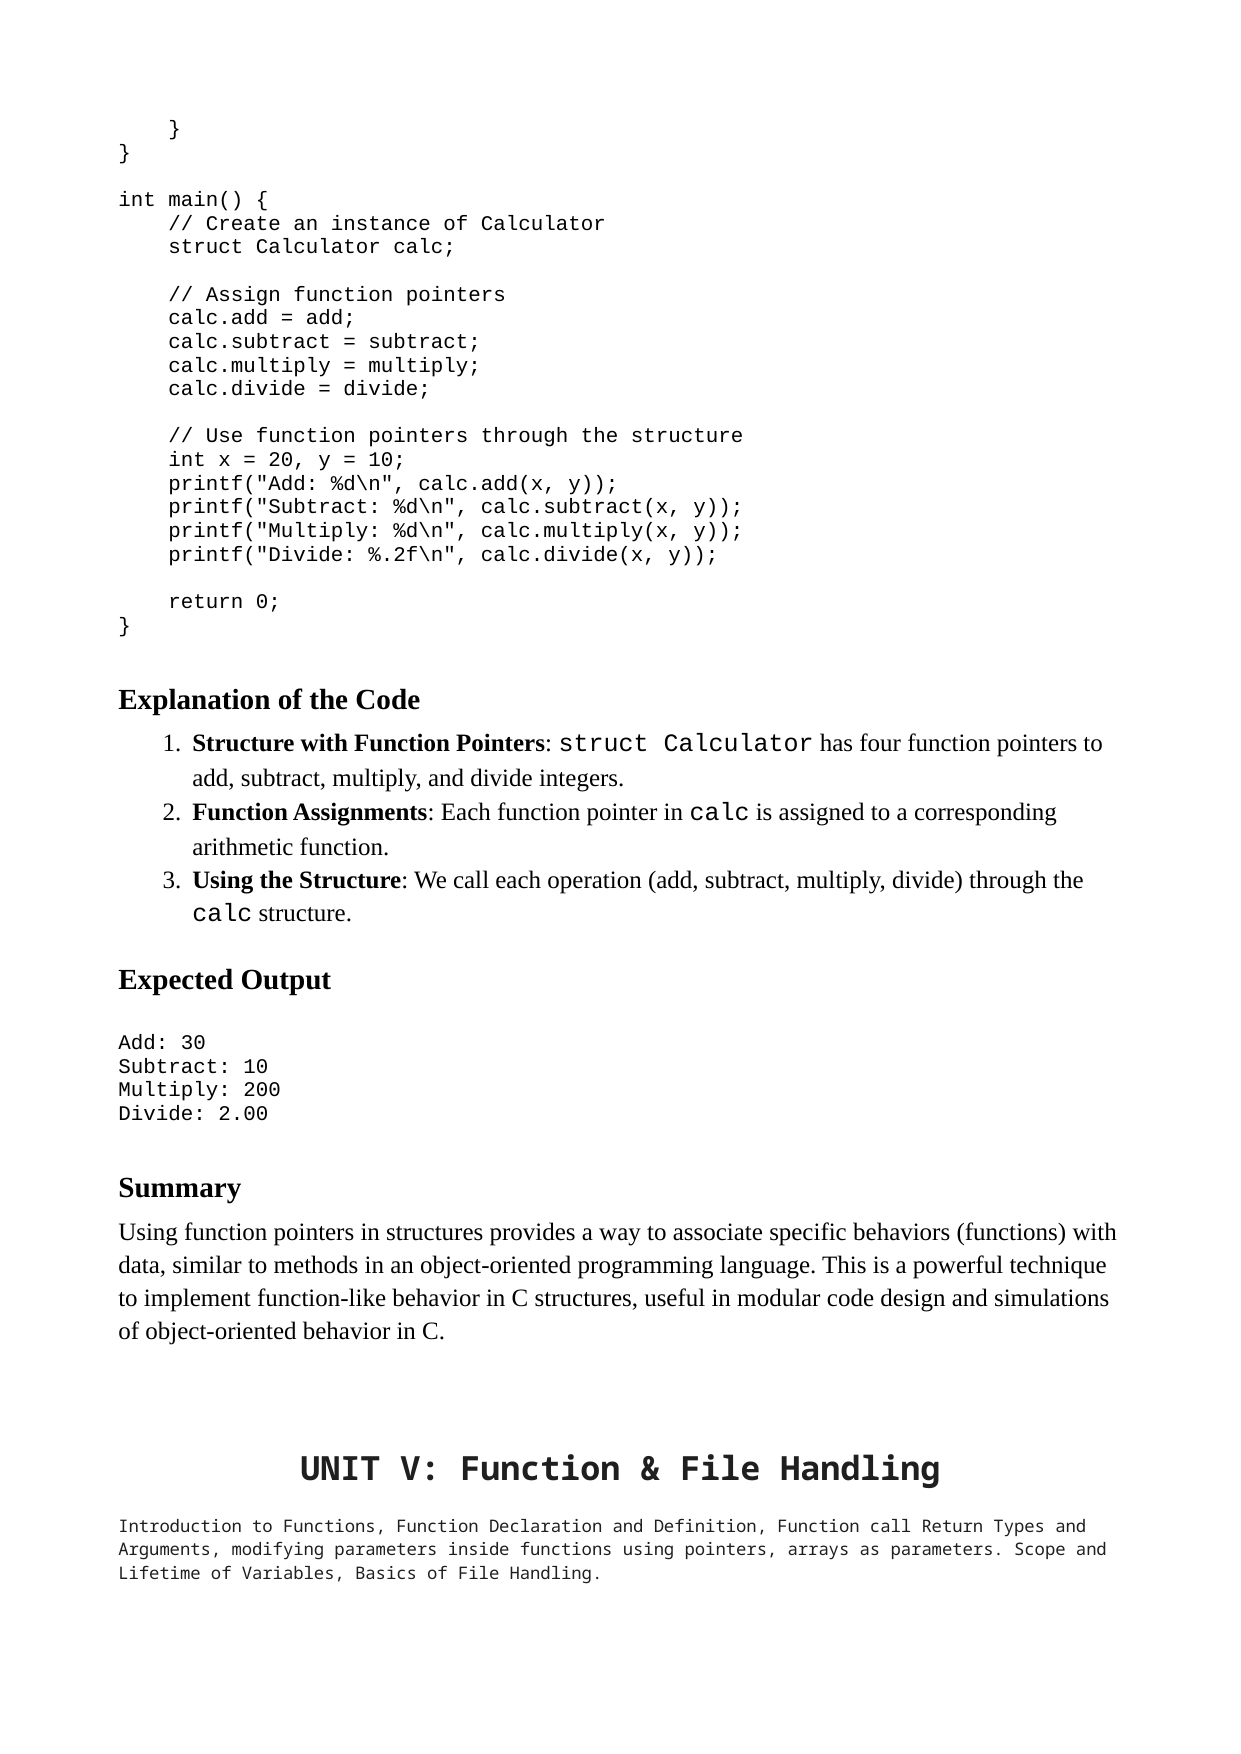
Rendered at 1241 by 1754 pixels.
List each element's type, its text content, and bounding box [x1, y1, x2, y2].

text } [118, 615, 1122, 638]
subtitle Summary [118, 1171, 1122, 1204]
list Structure with Function Pointers: struct Calculator has four function pointers to add, subtract, multiply, and divide integers. [162, 728, 1122, 792]
subtitle Expected Output [118, 962, 1122, 996]
text return 0; [118, 591, 1122, 615]
list Function Assignments: Each function pointer in calc is assigned to a corresponding arithmetic function. [162, 797, 1122, 860]
text printf("Divide: %.2f\n", calc.divide(x, y)); [118, 544, 1122, 567]
text Subtract: 10 [118, 1056, 1122, 1079]
text Divide: 2.00 [118, 1103, 1122, 1127]
text Using function pointers in structures provides a way to associate specific behaviors (functions) with data, similar to methods in an object-oriented programming language. This is a powerful technique to implement function-like behavior in C structures, useful in modular code design and simulations of object-oriented behavior in C. [118, 1217, 1122, 1344]
text int main() { [118, 189, 1122, 213]
text calc.multiply = multiply; [118, 354, 1122, 378]
text // Use function pointers through the structure [118, 426, 1122, 449]
text calc.divide = divide; [118, 378, 1122, 402]
text printf("Subtract: %d\n", calc.subtract(x, y)); [118, 496, 1122, 520]
text Multiply: 200 [118, 1079, 1122, 1103]
text struct Calculator calc; [118, 236, 1122, 260]
text // Create an instance of Calculator [118, 213, 1122, 236]
text calc.subtract = subtract; [118, 331, 1122, 354]
text printf("Multiply: %d\n", calc.multiply(x, y)); [118, 520, 1122, 544]
subtitle Explanation of the Code [118, 682, 1122, 716]
text Add: 30 [118, 1032, 1122, 1056]
text UNIT V: Function & File Handling [118, 1445, 1122, 1491]
text } [118, 142, 1122, 165]
text } [118, 118, 1122, 142]
text // Assign function pointers [118, 284, 1122, 307]
text calc.add = add; [118, 307, 1122, 331]
text int x = 20, y = 10; [118, 449, 1122, 473]
list Using the Structure: We call each operation (add, subtract, multiply, divide) through the calc structure. [162, 865, 1122, 928]
text Introduction to Functions, Function Declaration and Definition, Function call Return Types and Arguments, modifying parameters inside functions using pointers, arrays as parameters. Scope and Lifetime of Variables, Basics of File Handling. [118, 1514, 1122, 1584]
text printf("Add: %d\n", calc.add(x, y)); [118, 473, 1122, 496]
